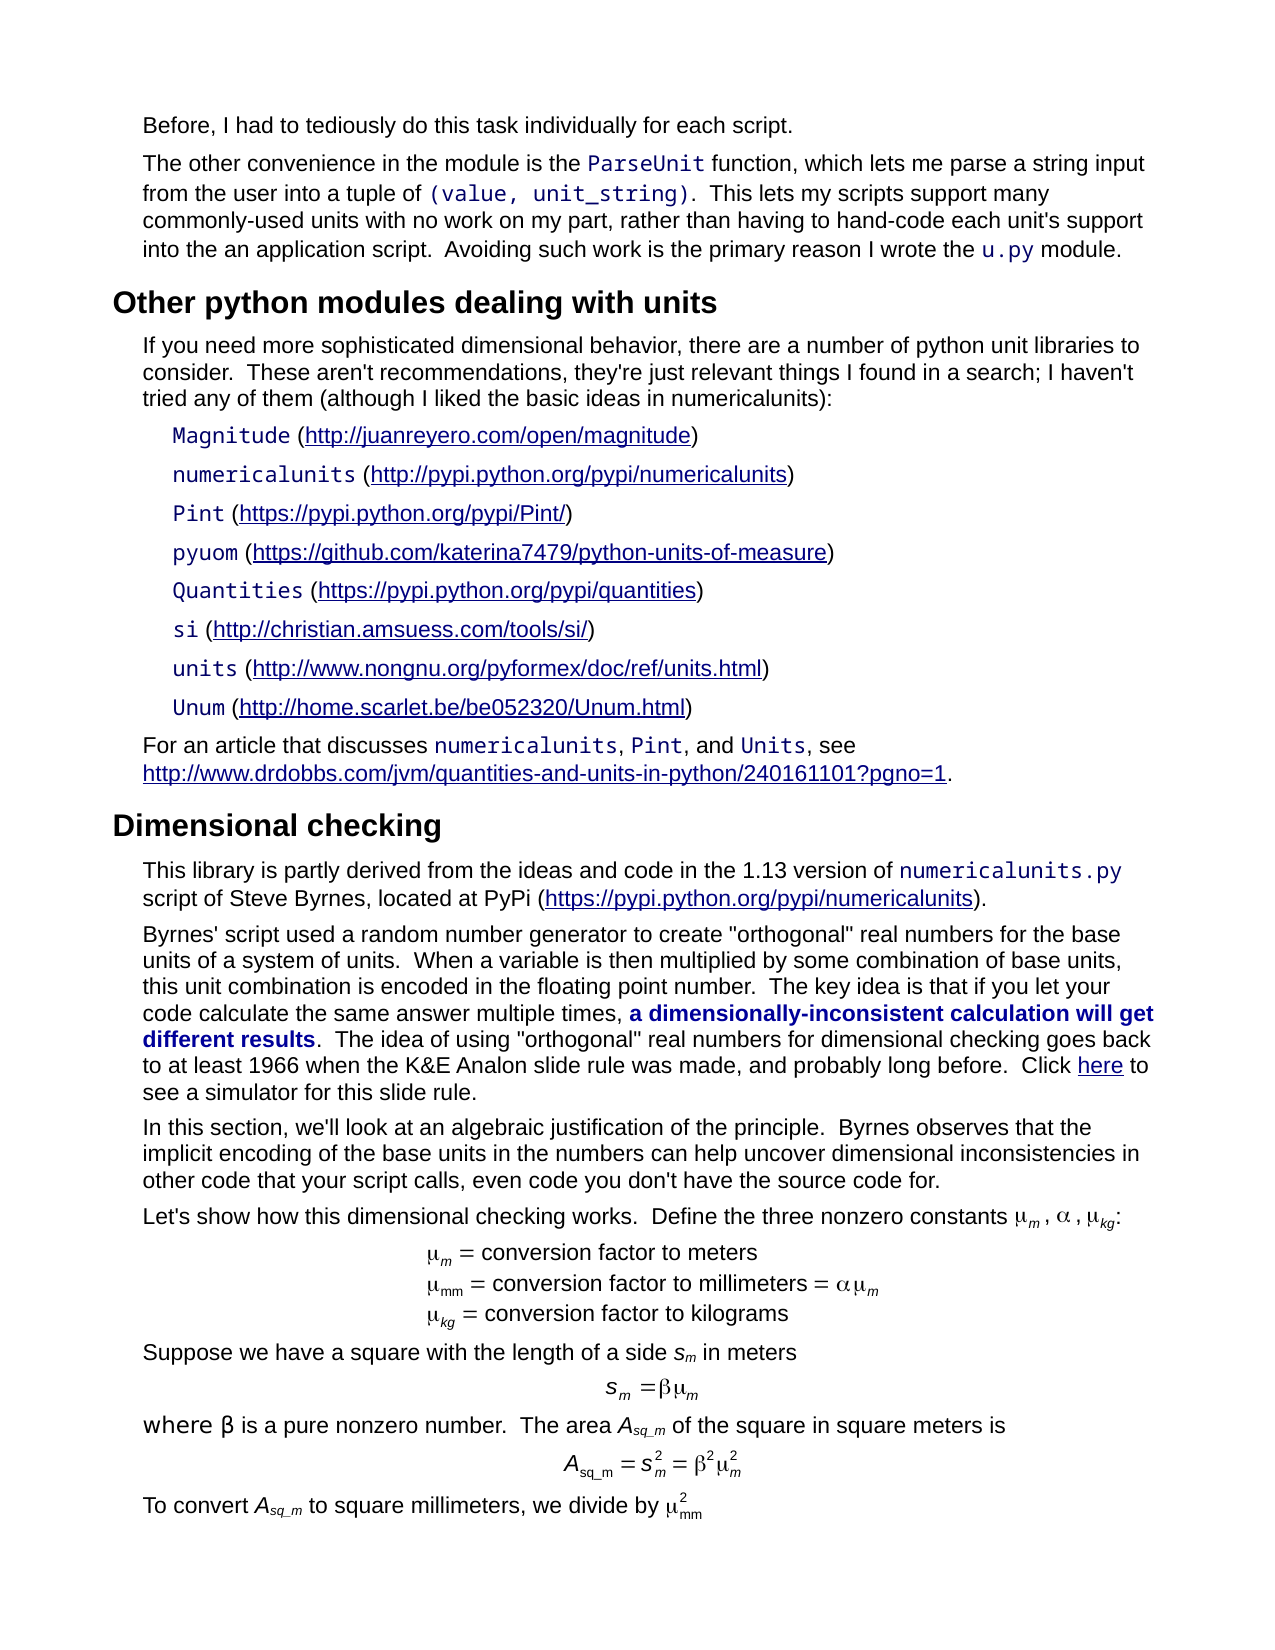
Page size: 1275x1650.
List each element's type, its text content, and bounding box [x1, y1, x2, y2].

text The other convenience in the module is the ParseUnit function, which lets me parse a string input from the user into a tuple of (value, unit_string). This lets my scripts support many commonly-used units with no work on my part, rather than having to hand-code each unit's support into the an application script. Avoiding such work is the primary reason I wrote the u.py module. [142, 148, 1162, 263]
text Before, I had to tediously do this task individually for each script. [142, 112, 1162, 139]
text si (http://christian.amsuess.com/tools/si/) [172, 614, 1162, 644]
text For an article that discusses numericalunits, Pint, and Units, see http://www.drdobbs.com/jvm/quantities-and-units-in-python/240161101?pgno=1. [142, 730, 1162, 787]
subtitle Dimensional checking [112, 807, 1162, 843]
subtitle Other python modules dealing with units [112, 284, 1162, 320]
text Quantities (https://pypi.python.org/pypi/quantities) [172, 575, 1162, 605]
text Suppose we have a square with the length of a side sm in meters [142, 1339, 1162, 1365]
text pyuom (https://github.com/katerina7479/python-units-of-measure) [172, 537, 1162, 566]
text where β is a pure nonzero number. The area Asq_m of the square in square meters is [142, 1412, 1162, 1439]
text units (http://www.nongnu.org/pyformex/doc/ref/units.html) [172, 653, 1162, 683]
text Let's show how this dimensional checking works. Define the three nonzero constants : [142, 1202, 1162, 1231]
text Byrnes' script used a random number generator to create "orthogonal" real numbers for the base units of a system of units. When a variable is then multiplied by some combination of base units, this unit combination is encoded in the floating point number. The key idea is that if you let your code calculate the same answer multiple times, a dimensionally-inconsistent calculation will get different results. The idea of using "orthogonal" real numbers for dimensional checking goes back to at least 1966 when the K&E Analon slide rule was made, and probably long before. Click here to see a simulator for this slide rule. [142, 921, 1162, 1105]
text Pint (https://pypi.python.org/pypi/Pint/) [172, 498, 1162, 528]
text To convert Asq_m to square millimeters, we divide by [142, 1489, 1162, 1522]
text In this section, we'll look at an algebraic justification of the principle. Byrnes observes that the implicit encoding of the base units in the numbers can help uncover dimensional inconsistencies in other code that your script calls, even code you don't have the source code for. [142, 1114, 1162, 1193]
text Unum (http://home.scarlet.be/be052320/Unum.html) [172, 692, 1162, 721]
text If you need more sophisticated dimensional behavior, there are a number of python unit libraries to consider. These aren't recommendations, they're just relevant things I found in a search; I haven't tried any of them (although I liked the basic ideas in numericalunits): [142, 332, 1162, 411]
text Magnitude (http://juanreyero.com/open/magnitude) [172, 420, 1162, 450]
text numericalunits (http://pypi.python.org/pypi/numericalunits) [172, 459, 1162, 489]
text This library is partly derived from the ideas and code in the 1.13 version of numericalunits.py script of Steve Byrnes, located at PyPi (https://pypi.python.org/pypi/numericalunits). [142, 855, 1162, 912]
